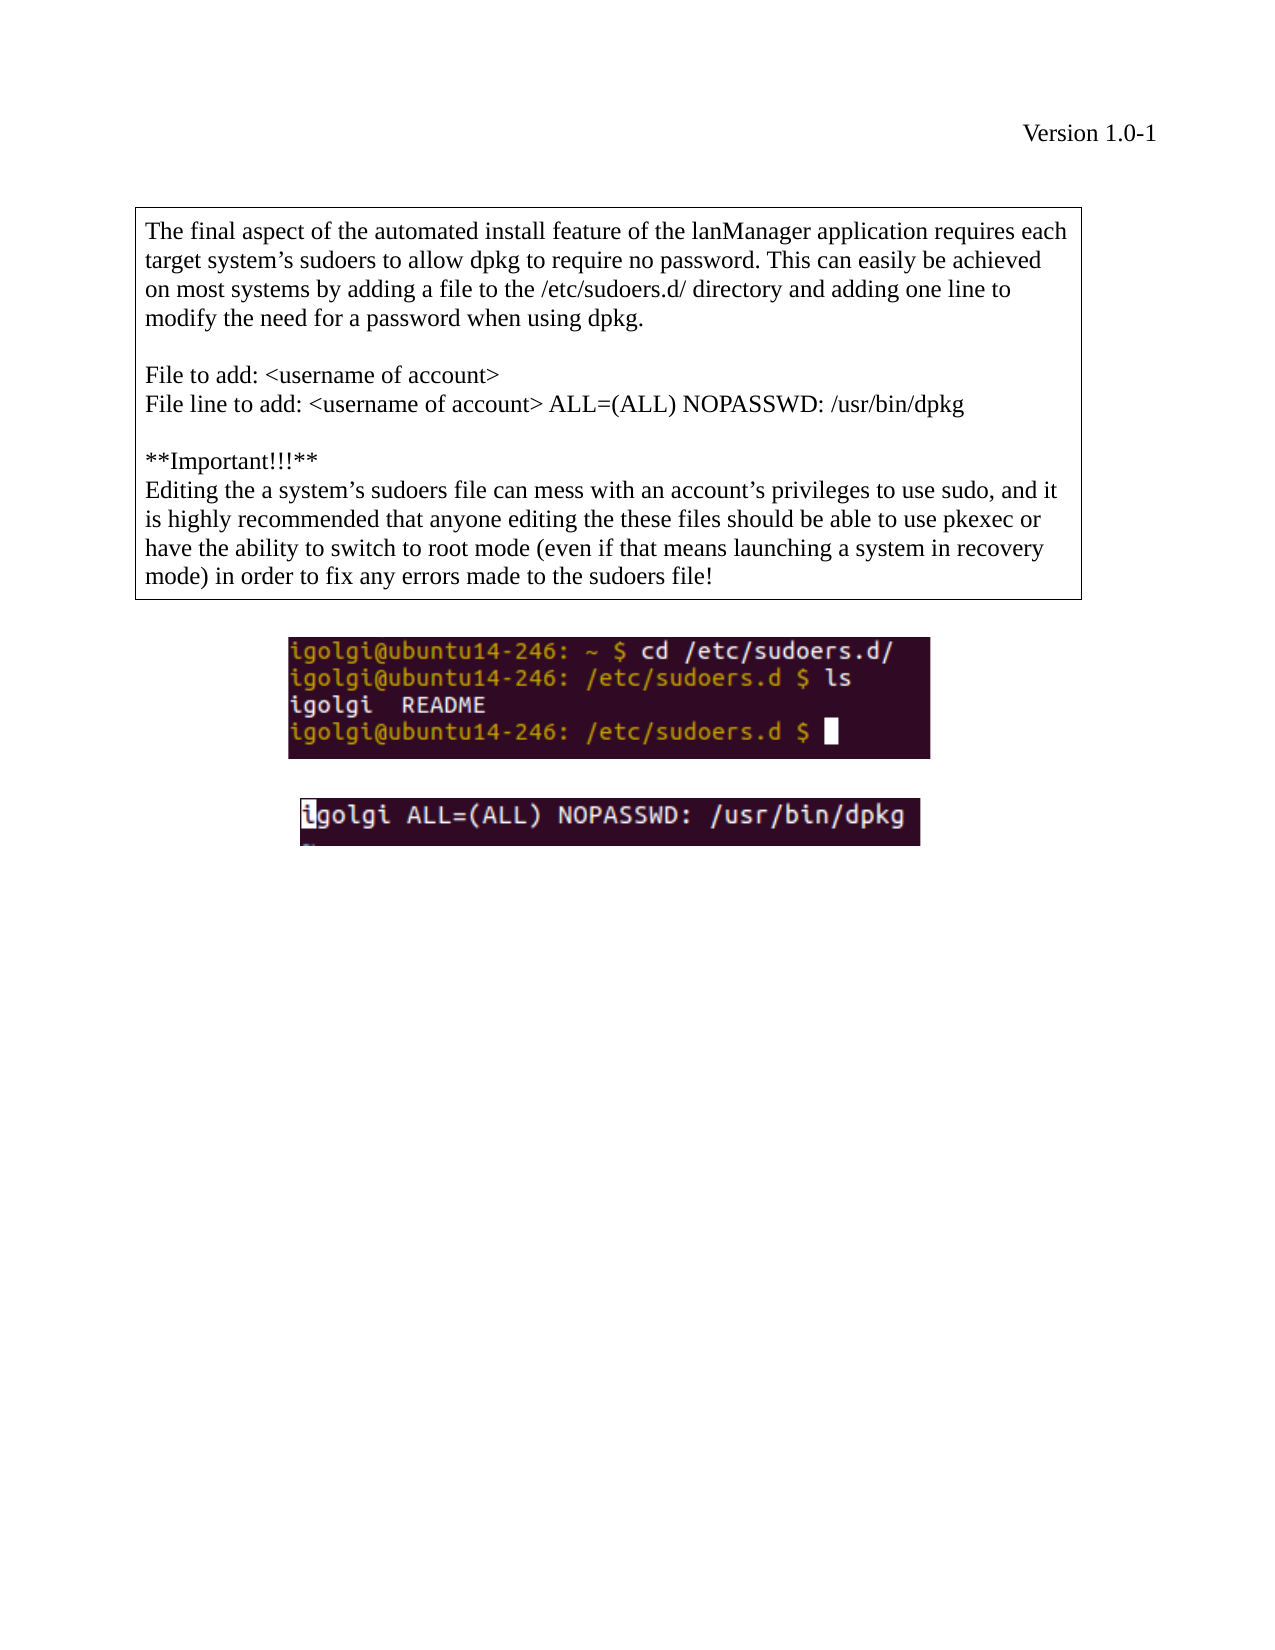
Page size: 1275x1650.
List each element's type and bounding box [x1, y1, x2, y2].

picture [300, 798, 921, 846]
picture [288, 637, 931, 759]
